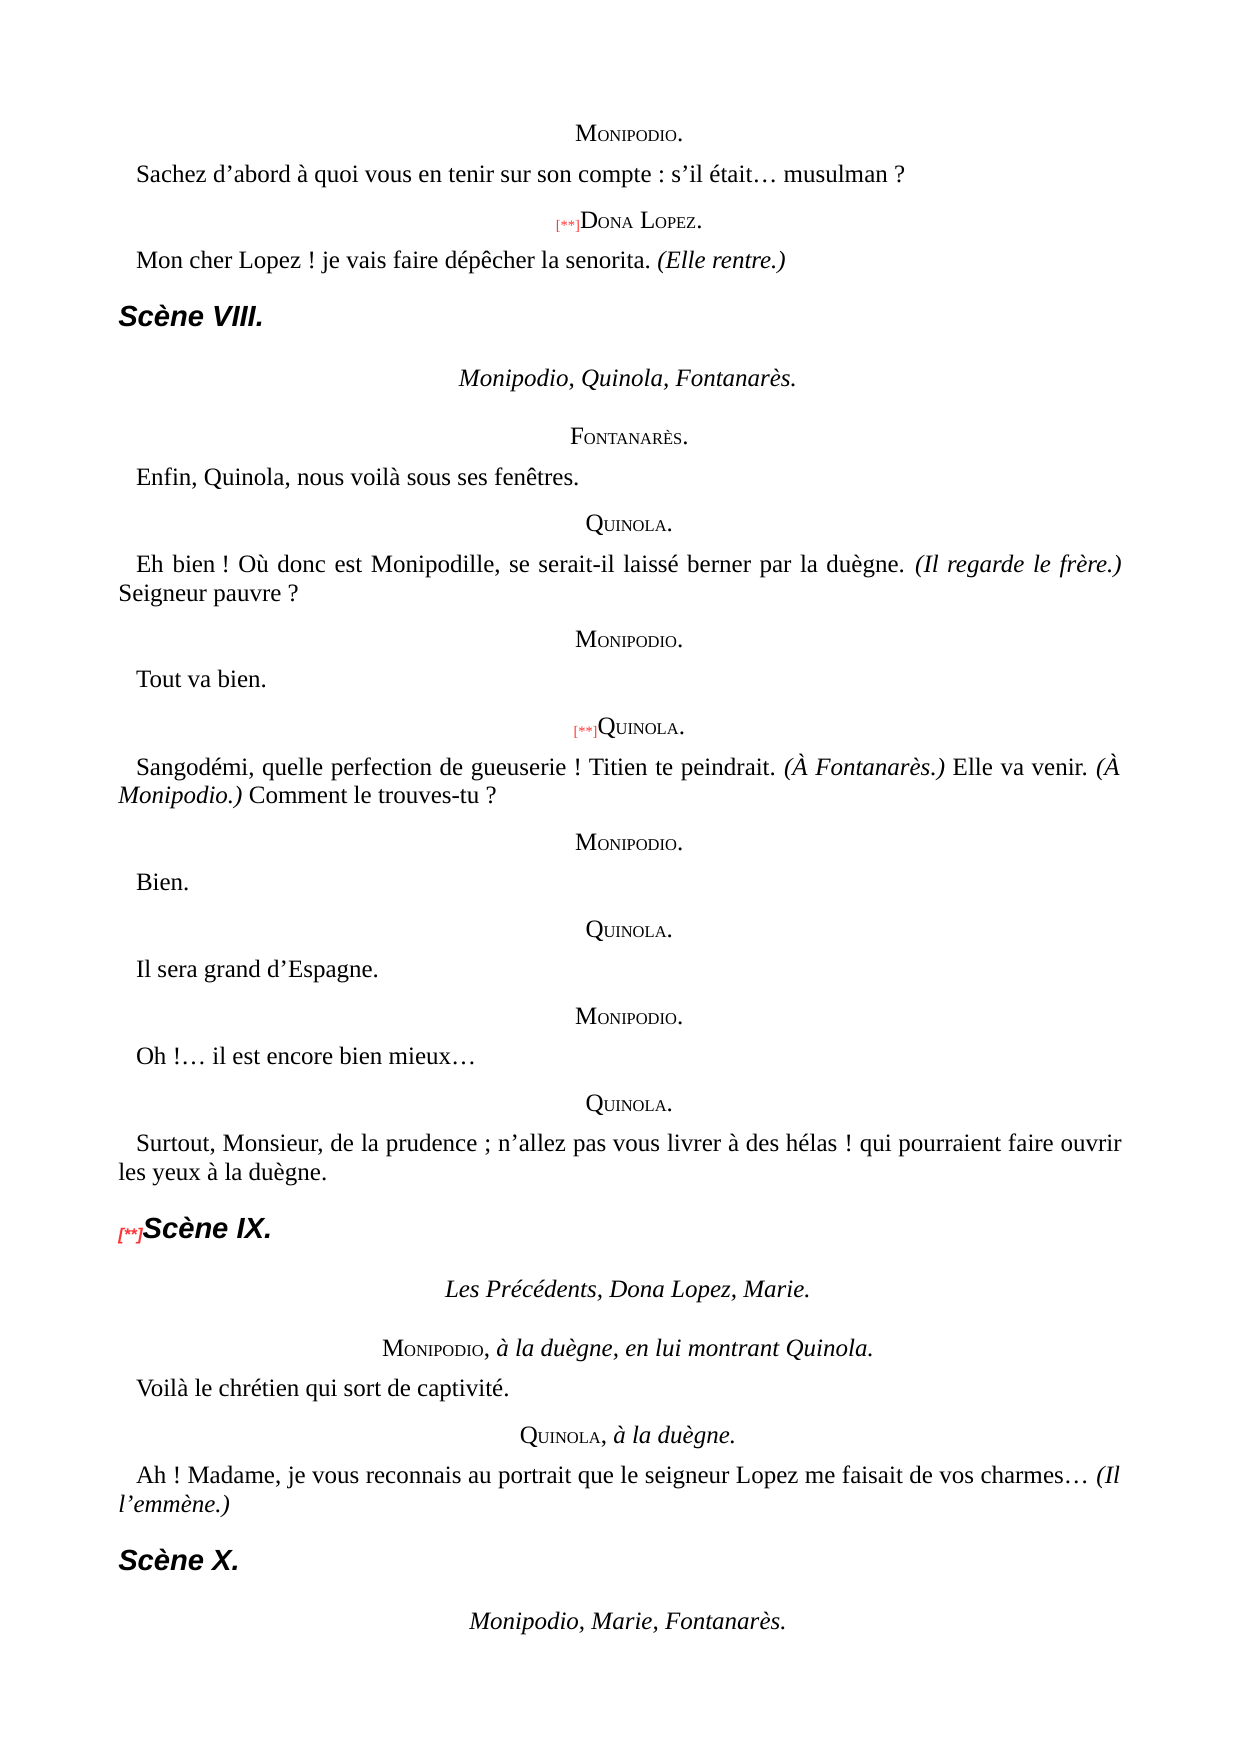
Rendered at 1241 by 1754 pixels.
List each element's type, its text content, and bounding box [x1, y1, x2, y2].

text Fontanarès. [118, 421, 1122, 450]
text Quinola. [118, 1088, 1122, 1116]
text Sangodémi, quelle perfection de gueuserie ! Titien te peindrait. (À Fontanarès.) Elle va venir. (À Monipodio.) Comment le trouves-tu ? [118, 752, 1122, 809]
subtitle Scène X. [118, 1543, 1122, 1576]
text Les Précédents, Dona Lopez, Marie. [118, 1274, 1122, 1303]
text Quinola. [118, 508, 1122, 537]
text Ah ! Madame, je vous reconnais au portrait que le seigneur Lopez me faisait de vos charmes… (Il l’emmène.) [118, 1460, 1122, 1518]
text Quinola. [118, 914, 1122, 942]
text Oh !… il est encore bien mieux… [118, 1041, 1122, 1070]
text Monipodio. [118, 1001, 1122, 1029]
text Tout va bien. [118, 664, 1122, 693]
text Voilà le chrétien qui sort de captivité. [118, 1373, 1122, 1402]
text Quinola, à la duègne. [118, 1420, 1122, 1448]
text Monipodio, Quinola, Fontanarès. [118, 363, 1122, 392]
text [**]Quinola. [118, 711, 1122, 740]
subtitle Scène VIII. [118, 299, 1122, 333]
text Surtout, Monsieur, de la prudence ; n’allez pas vous livrer à des hélas ! qui pourraient faire ouvrir les yeux à la duègne. [118, 1128, 1122, 1186]
text Mon cher Lopez ! je vais faire dépêcher la senorita. (Elle rentre.) [118, 246, 1122, 274]
subtitle [**]Scène IX. [118, 1211, 1122, 1244]
text Monipodio, à la duègne, en lui montrant Quinola. [118, 1333, 1122, 1361]
text Enfin, Quinola, nous voilà sous ses fenêtres. [118, 462, 1122, 491]
text Eh bien ! Où donc est Monipodille, se serait-il laissé berner par la duègne. (Il regarde le frère.) Seigneur pauvre ? [118, 549, 1122, 606]
text Monipodio. [118, 118, 1122, 147]
text Monipodio. [118, 624, 1122, 653]
text Il sera grand d’Espagne. [118, 954, 1122, 983]
text Monipodio. [118, 827, 1122, 856]
text Monipodio, Marie, Fontanarès. [118, 1606, 1122, 1635]
text Sachez d’abord à quoi vous en tenir sur son compte : s’il était… musulman ? [118, 159, 1122, 187]
text Bien. [118, 867, 1122, 896]
text [**]Dona Lopez. [118, 205, 1122, 234]
